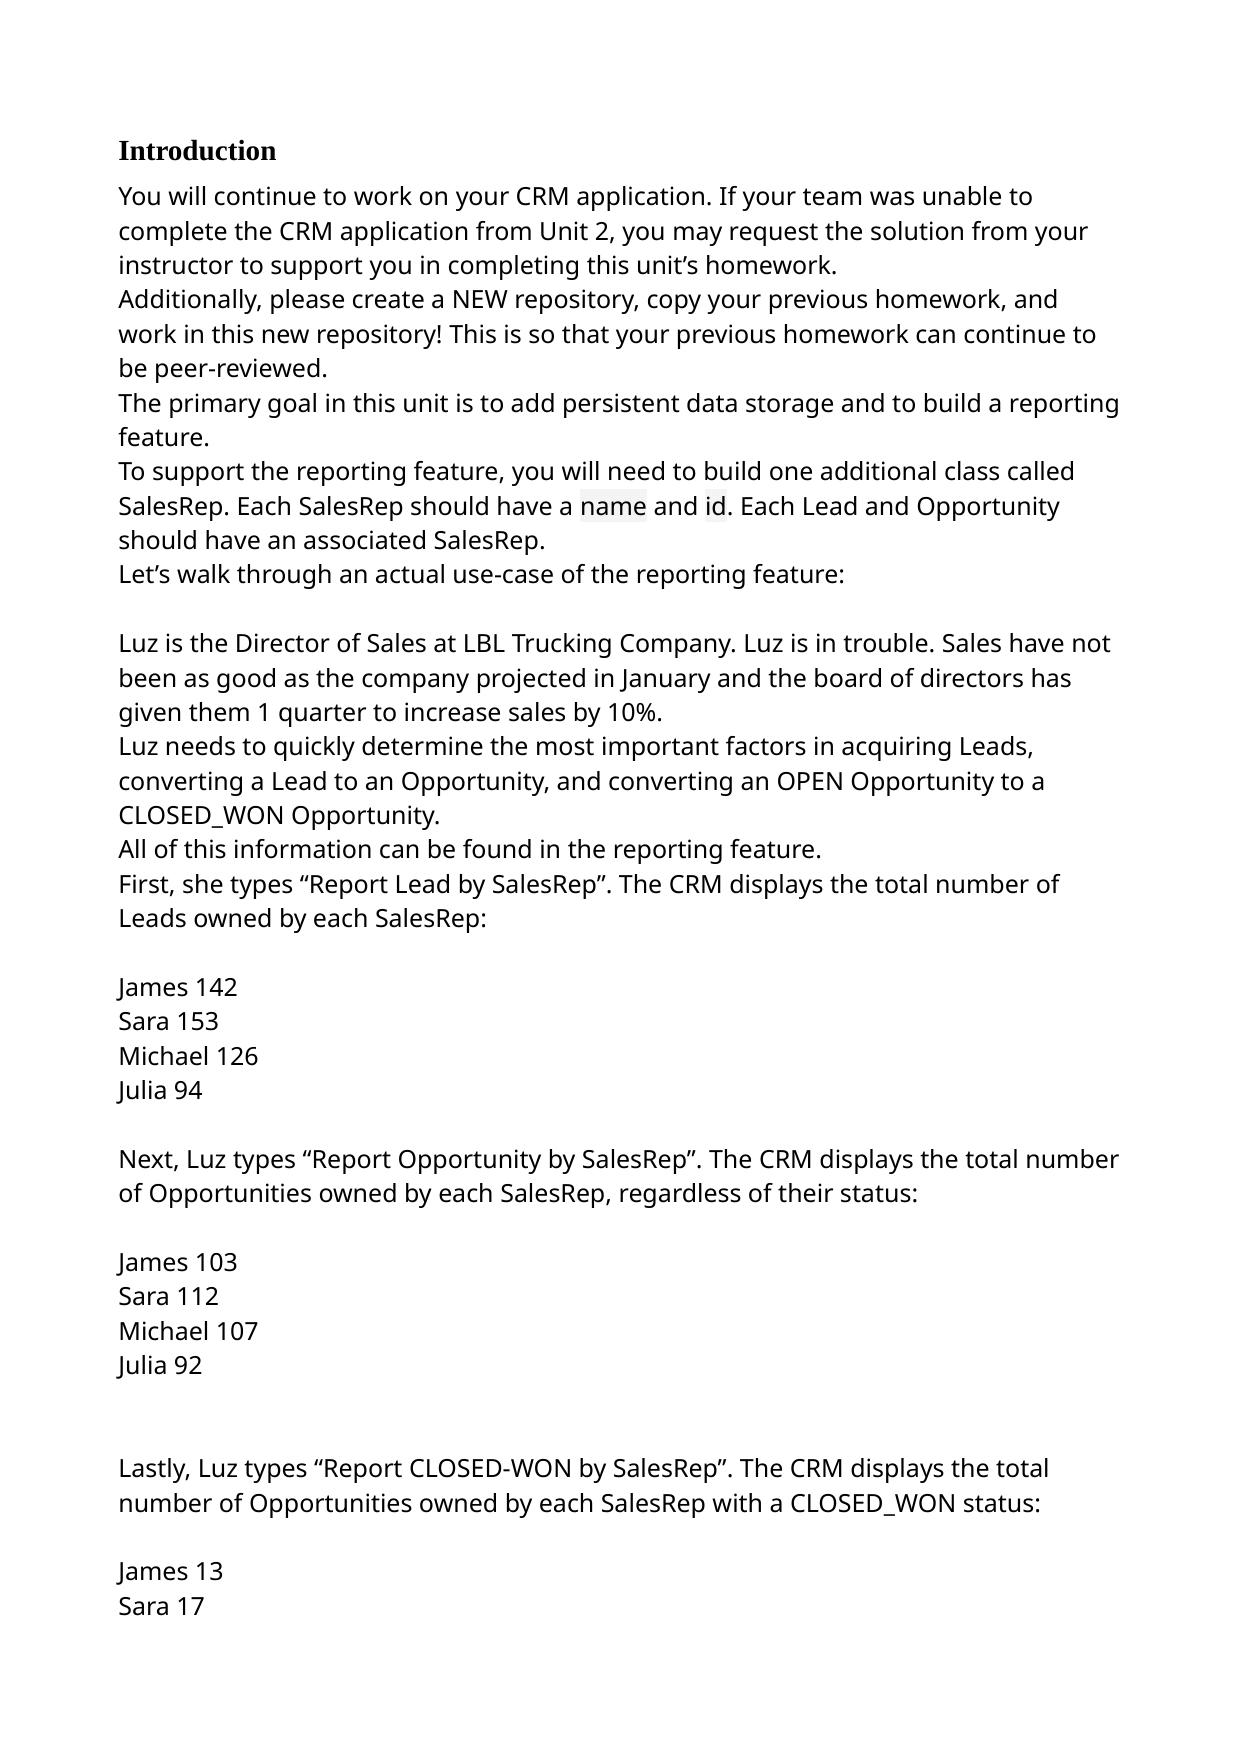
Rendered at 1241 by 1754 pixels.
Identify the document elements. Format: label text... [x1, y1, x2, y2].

text You will continue to work on your CRM application. If your team was unable to complete the CRM application from Unit 2, you may request the solution from your instructor to support you in completing this unit’s homework. [118, 179, 1122, 282]
text Michael 107 [118, 1313, 1122, 1347]
text Next, Luz types “Report Opportunity by SalesRep”. The CRM displays the total number of Opportunities owned by each SalesRep, regardless of their status: [118, 1141, 1122, 1210]
text To support the reporting feature, you will need to build one additional class called SalesRep. Each SalesRep should have a name and id. Each Lead and Opportunity should have an associated SalesRep. [118, 454, 1122, 557]
text Sara 153 [118, 1004, 1122, 1038]
text James 13 [118, 1554, 1122, 1588]
text Lastly, Luz types “Report CLOSED-WON by SalesRep”. The CRM displays the total number of Opportunities owned by each SalesRep with a CLOSED_WON status: [118, 1451, 1122, 1519]
text James 103 [118, 1244, 1122, 1279]
text Julia 94 [118, 1072, 1122, 1107]
text Luz needs to quickly determine the most important factors in acquiring Leads, converting a Lead to an Opportunity, and converting an OPEN Opportunity to a CLOSED_WON Opportunity. [118, 729, 1122, 832]
text Julia 92 [118, 1347, 1122, 1382]
text Let’s walk through an actual use-case of the reporting feature: [118, 557, 1122, 591]
text Sara 112 [118, 1279, 1122, 1313]
text Additionally, please create a NEW repository, copy your previous homework, and work in this new repository! This is so that your previous homework can continue to be peer-reviewed. [118, 282, 1122, 385]
text Sara 17 [118, 1588, 1122, 1622]
text All of this information can be found in the reporting feature. [118, 832, 1122, 866]
subtitle Introduction [118, 133, 1122, 166]
text James 142 [118, 969, 1122, 1004]
text First, she types “Report Lead by SalesRep”. The CRM displays the total number of Leads owned by each SalesRep: [118, 866, 1122, 935]
text The primary goal in this unit is to add persistent data storage and to build a reporting feature. [118, 385, 1122, 454]
text Michael 126 [118, 1038, 1122, 1072]
text Luz is the Director of Sales at LBL Trucking Company. Luz is in trouble. Sales have not been as good as the company projected in January and the board of directors has given them 1 quarter to increase sales by 10%. [118, 626, 1122, 729]
